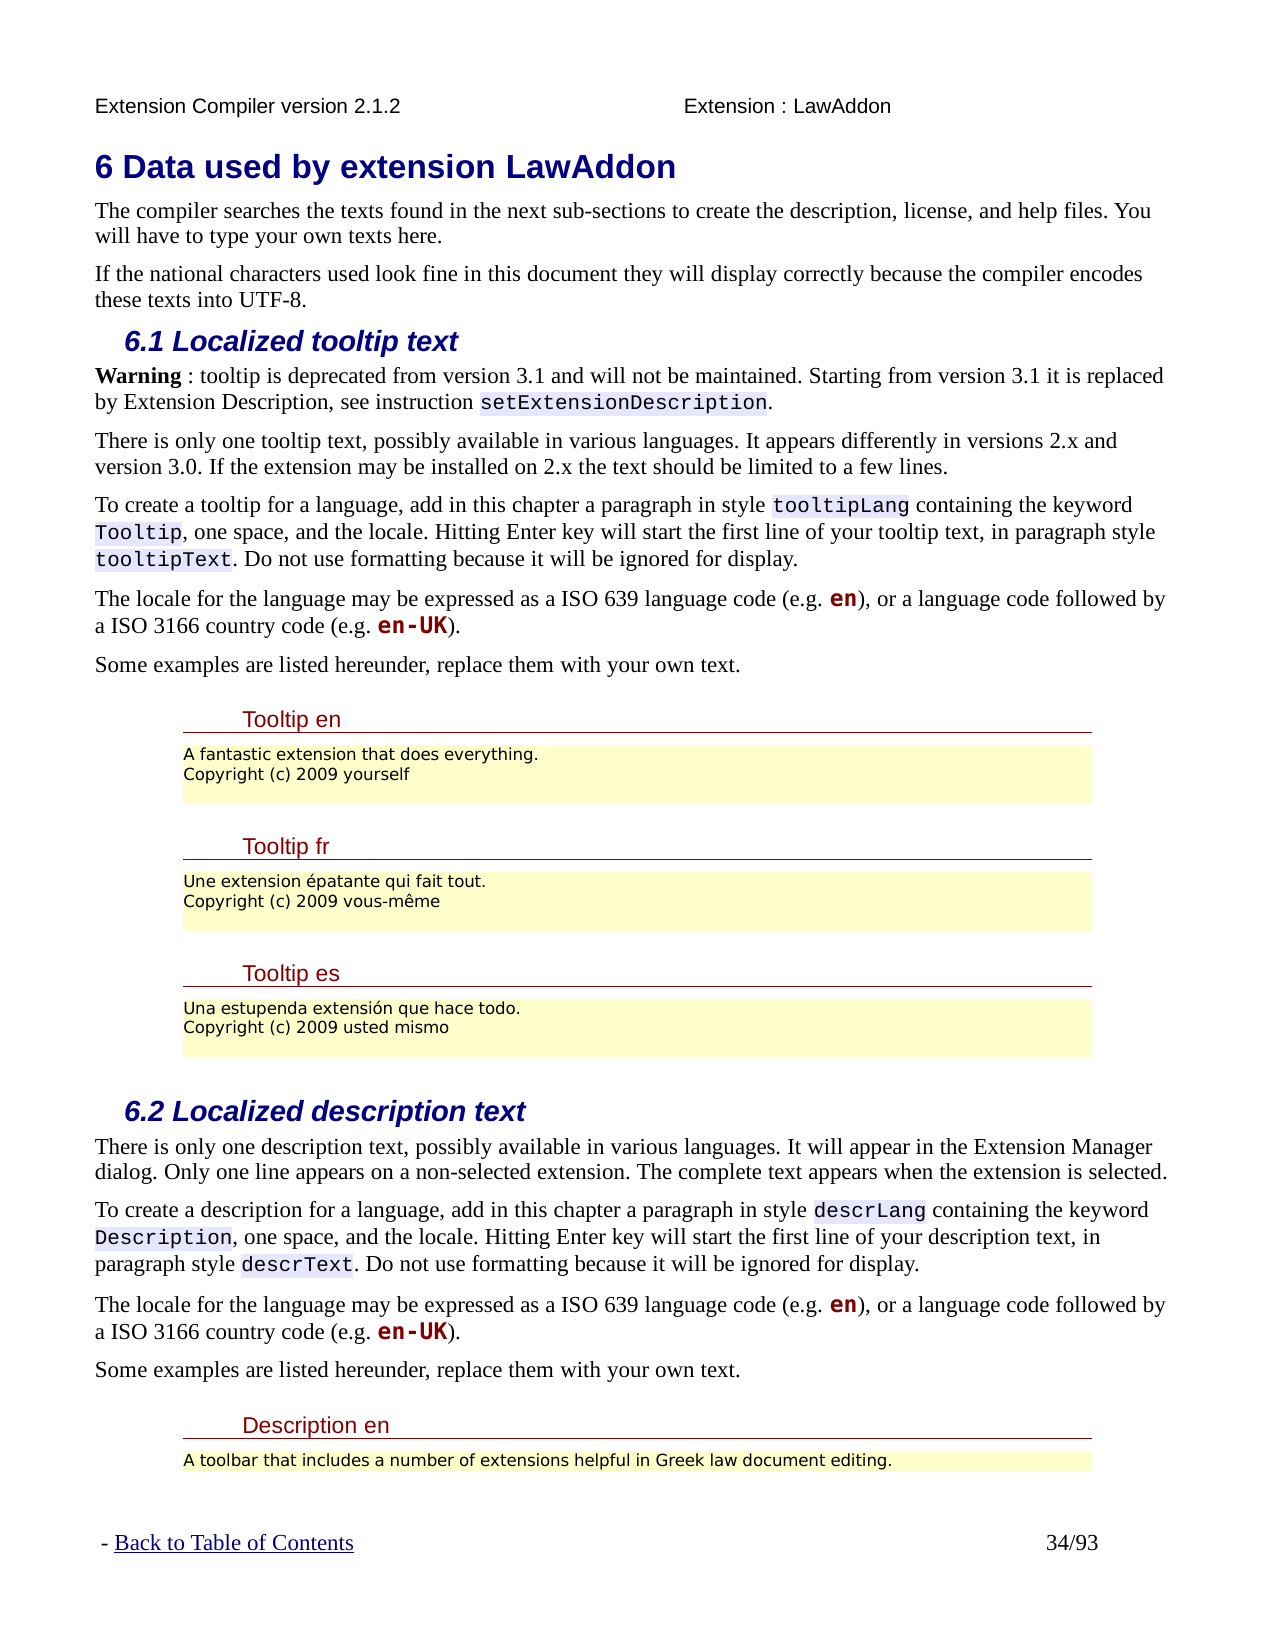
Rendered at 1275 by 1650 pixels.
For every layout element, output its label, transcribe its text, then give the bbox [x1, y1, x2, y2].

text Description en [183, 1412, 1092, 1438]
text Una estupenda extensión que hace todo. [183, 999, 1092, 1018]
text The compiler searches the texts found in the next sub-sections to create the description, license, and help files. You will have to type your own texts here. [94, 197, 1181, 248]
text If the national characters used look fine in this document they will display correctly because the compiler encodes these texts into UTF-8. [94, 261, 1181, 312]
text A toolbar that includes a number of extensions helpful in Greek law document editing. [183, 1451, 1092, 1471]
subtitle Data used by extension LawAddon [94, 147, 1181, 185]
text The locale for the language may be expressed as a ISO 639 language code (e.g. en), or a language code followed by a ISO 3166 country code (e.g. en-UK). [94, 585, 1181, 639]
subtitle Localized description text [124, 1095, 1181, 1128]
subtitle Localized tooltip text [124, 324, 1181, 357]
text Copyright (c) 2009 vous-même [183, 892, 1092, 911]
text The locale for the language may be expressed as a ISO 639 language code (e.g. en), or a language code followed by a ISO 3166 country code (e.g. en-UK). [94, 1291, 1181, 1345]
text A fantastic extension that does everything. [183, 745, 1092, 765]
text Copyright (c) 2009 usted mismo [183, 1018, 1092, 1038]
text Tooltip es [183, 960, 1092, 986]
text There is only one description text, possibly available in various languages. It will appear in the Extension Manager dialog. Only one line appears on a non-selected extension. The complete text appears when the extension is selected. [94, 1134, 1181, 1185]
text Some examples are listed hereunder, replace them with your own text. [94, 1357, 1181, 1383]
text To create a tooltip for a language, add in this chapter a paragraph in style tooltipLang containing the keyword Tooltip, one space, and the locale. Hitting Enter key will start the first line of your tooltip text, in paragraph style tooltipText. Do not use formatting because it will be ignored for display. [94, 492, 1181, 572]
text Warning : tooltip is deprecated from version 3.1 and will not be maintained. Starting from version 3.1 it is replaced by Extension Description, see instruction setExtensionDescription. [94, 363, 1181, 416]
text Tooltip en [183, 706, 1092, 732]
text Copyright (c) 2009 yourself [183, 765, 1092, 784]
text Some examples are listed hereunder, replace them with your own text. [94, 651, 1181, 677]
text To create a description for a language, add in this chapter a paragraph in style descrLang containing the keyword Description, one space, and the locale. Hitting Enter key will start the first line of your description text, in paragraph style descrText. Do not use formatting because it will be ignored for display. [94, 1197, 1181, 1278]
text Tooltip fr [183, 833, 1092, 859]
text There is only one tooltip text, possibly available in various languages. It appears differently in versions 2.x and version 3.0. If the extension may be installed on 2.x the text should be limited to a few lines. [94, 428, 1181, 479]
text Une extension épatante qui fait tout. [183, 872, 1092, 892]
